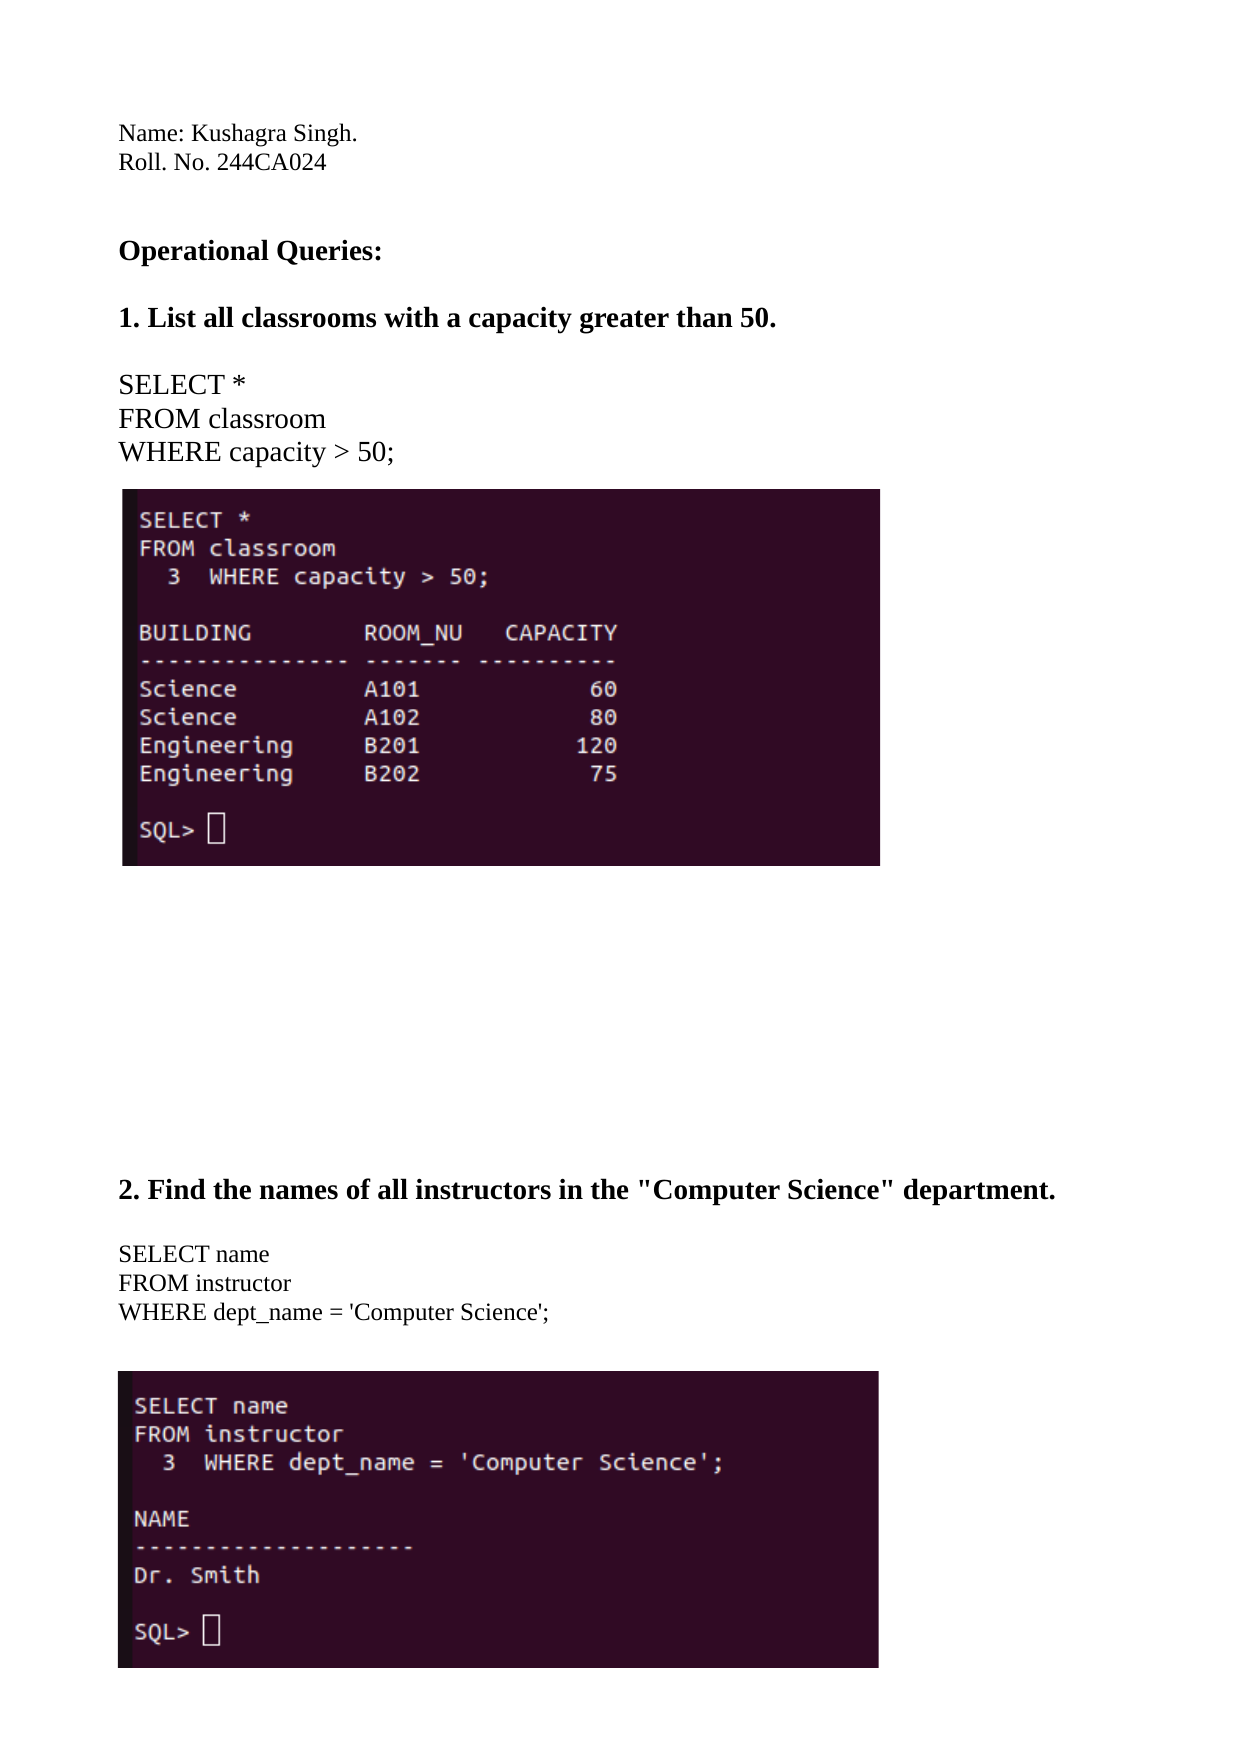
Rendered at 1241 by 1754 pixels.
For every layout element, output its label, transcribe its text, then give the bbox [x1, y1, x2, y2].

text WHERE capacity > 50; [118, 434, 1122, 468]
text SELECT name [118, 1239, 1122, 1268]
text FROM classroom [118, 401, 1122, 434]
picture [117, 1371, 879, 1668]
text FROM instructor [118, 1268, 1122, 1297]
text 1. List all classrooms with a capacity greater than 50. [118, 300, 1122, 334]
text WHERE dept_name = 'Computer Science'; [118, 1297, 1122, 1326]
text 2. Find the names of all instructors in the "Computer Science" department. [118, 1172, 1122, 1206]
text Name: Kushagra Singh. [118, 118, 1122, 147]
picture [122, 489, 881, 866]
text SELECT * [118, 367, 1122, 401]
text Roll. No. 244CA024 [118, 147, 1122, 176]
text Operational Queries: [118, 233, 1122, 267]
